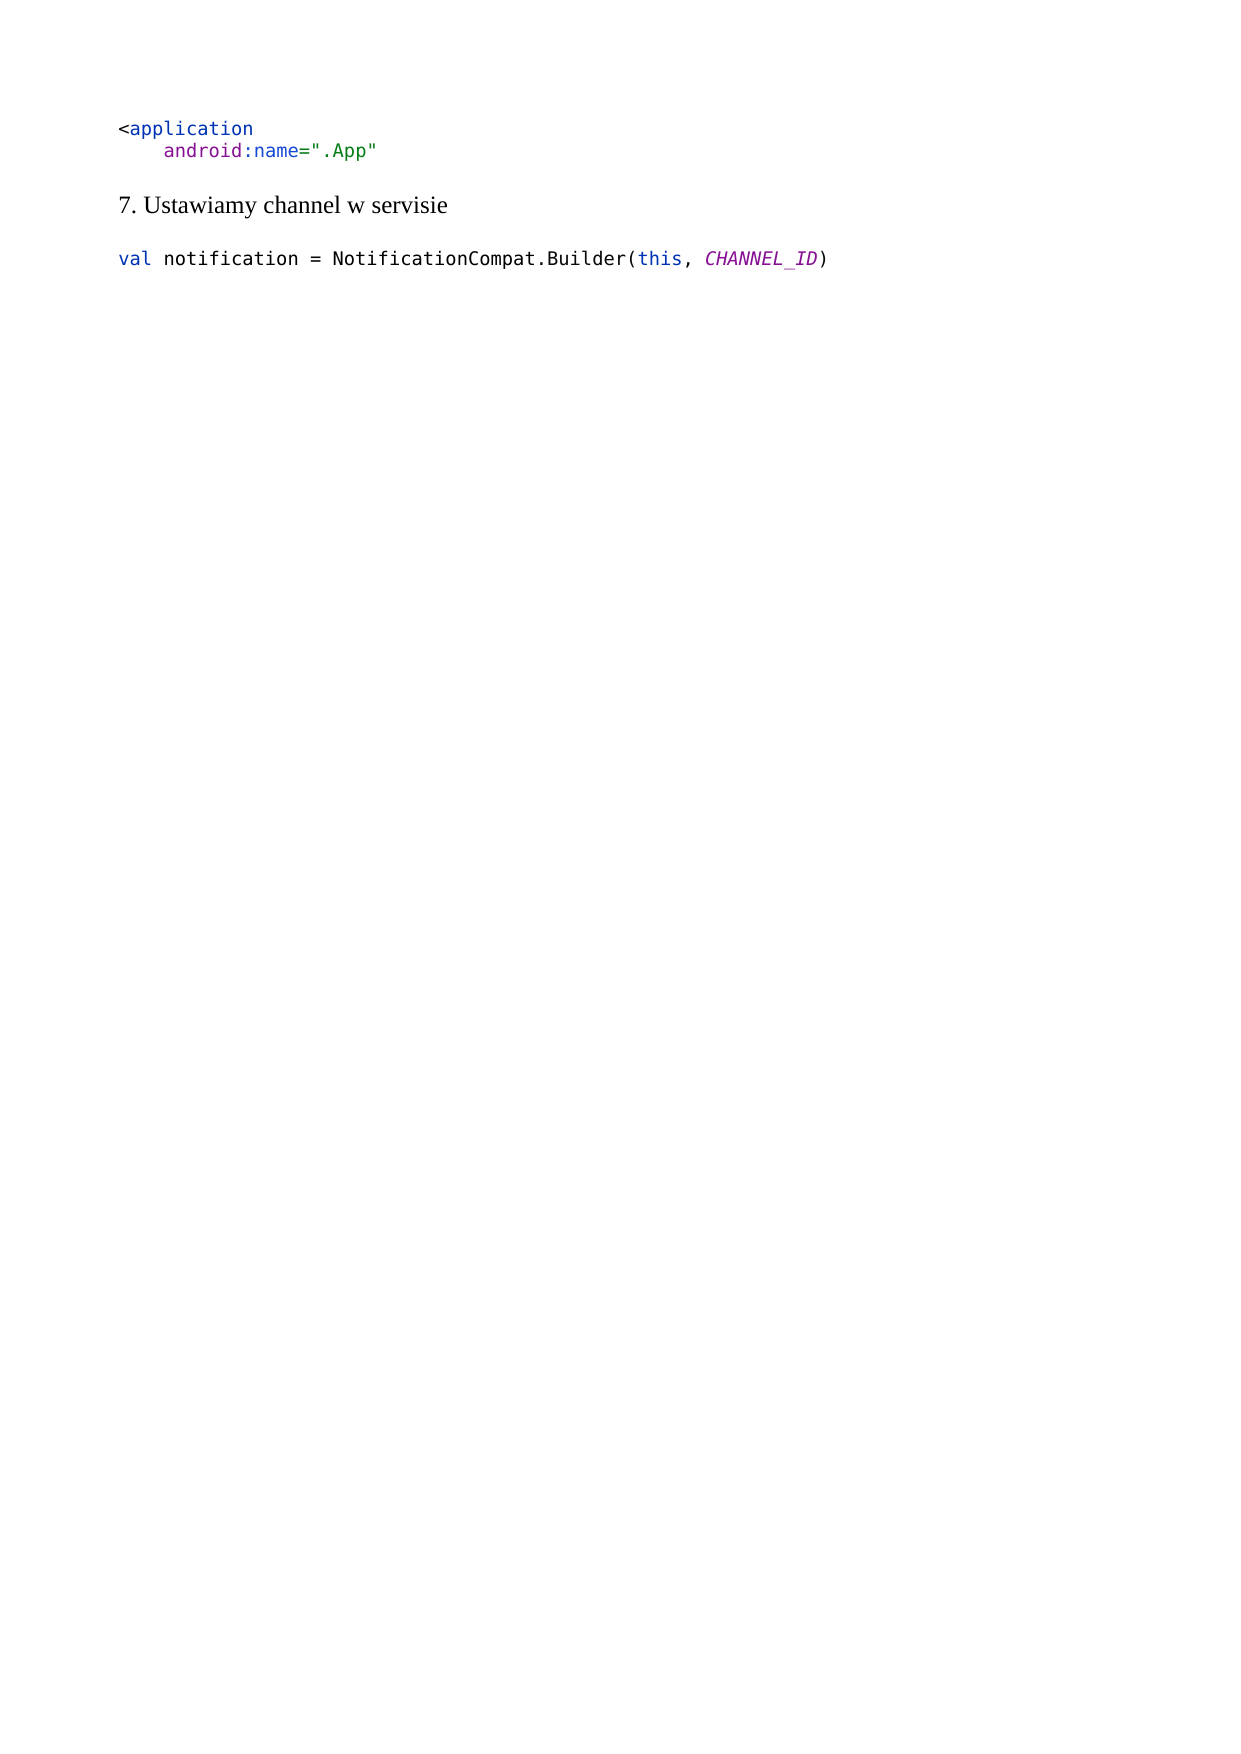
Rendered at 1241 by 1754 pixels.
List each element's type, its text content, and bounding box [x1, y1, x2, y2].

text 7. Ustawiamy channel w servisie [118, 191, 1122, 219]
text val notification = NotificationCompat.Builder(this, CHANNEL_ID) [118, 248, 1122, 270]
text <application android:name=".App" [118, 118, 1122, 162]
